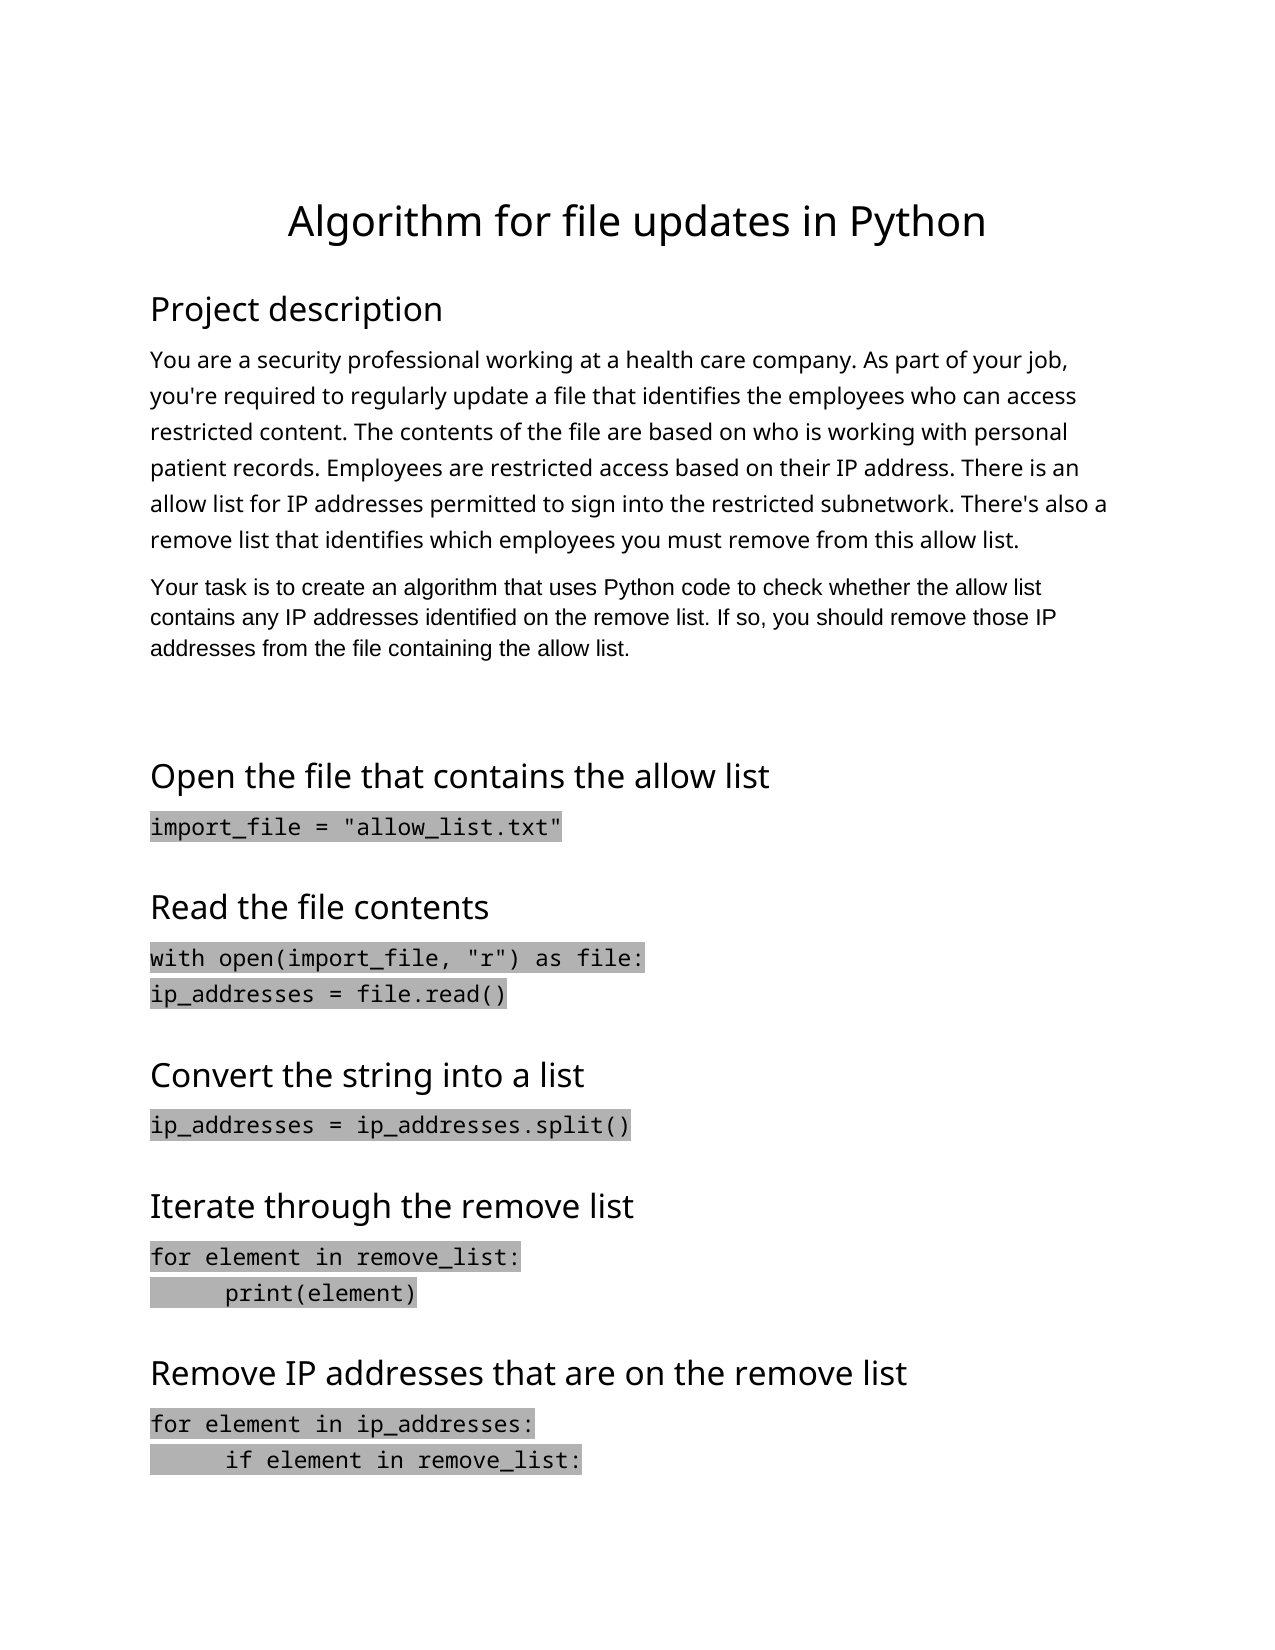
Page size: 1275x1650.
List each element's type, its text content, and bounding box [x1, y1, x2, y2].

text print(element) [150, 1277, 1125, 1308]
text if element in remove_list: [150, 1444, 1125, 1475]
subtitle Remove IP addresses that are on the remove list [150, 1350, 1125, 1395]
text for element in remove_list: [150, 1241, 1125, 1272]
subtitle Algorithm for file updates in Python [150, 192, 1125, 248]
subtitle Convert the string into a list [150, 1051, 1125, 1097]
text with open(import_file, "r") as file: [150, 942, 1125, 973]
text Your task is to create an algorithm that uses Python code to check whether the allow list contains any IP addresses identified on the remove list. If so, you should remove those IP addresses from the file containing the allow list. [150, 574, 1125, 661]
text import_file = "allow_list.txt" [150, 811, 1125, 842]
subtitle Open the file that contains the allow list [150, 753, 1125, 798]
text for element in ip_addresses: [150, 1408, 1125, 1439]
subtitle Iterate through the remove list [150, 1183, 1125, 1228]
subtitle Project description [150, 286, 1125, 331]
subtitle Read the file contents [150, 884, 1125, 929]
text You are a security professional working at a health care company. As part of your job, you're required to regularly update a file that identifies the employees who can access restricted content. The contents of the file are based on who is working with personal patient records. Employees are restricted access based on their IP address. There is an allow list for IP addresses permitted to sign into the restricted subnetwork. There's also a remove list that identifies which employees you must remove from this allow list. [150, 344, 1125, 555]
text ip_addresses = ip_addresses.split() [150, 1109, 1125, 1141]
text ip_addresses = file.read() [150, 978, 1125, 1009]
